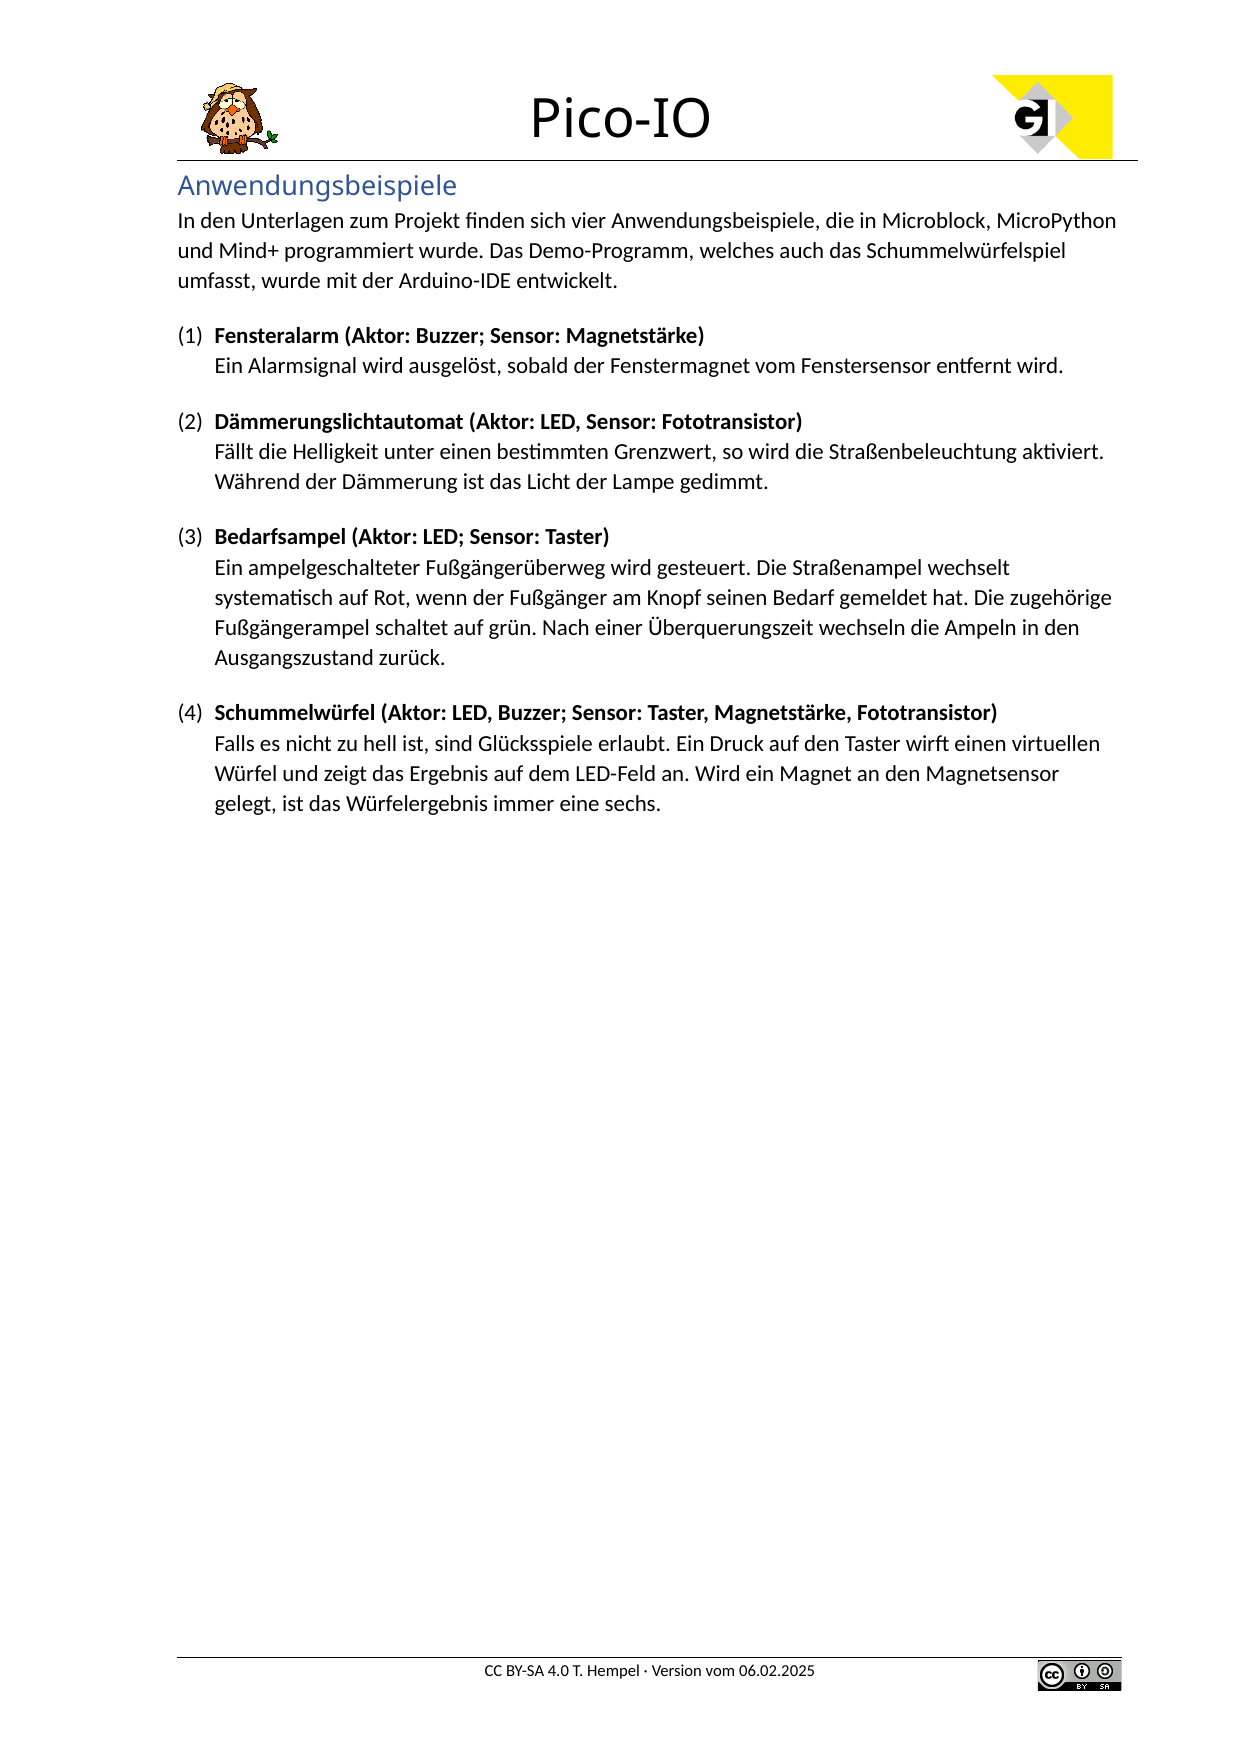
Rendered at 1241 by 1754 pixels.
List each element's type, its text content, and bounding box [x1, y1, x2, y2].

list Fensteralarm (Aktor: Buzzer; Sensor: Magnetstärke) Ein Alarmsignal wird ausgelöst, sobald der Fenstermagnet vom Fenstersensor entfernt wird. [177, 321, 1122, 379]
picture [1037, 1660, 1122, 1691]
list Dämmerungslichtautomat (Aktor: LED, Sensor: Fototransistor) Fällt die Helligkeit unter einen bestimmten Grenzwert, so wird die Straßenbeleuchtung aktiviert. Während der Dämmerung ist das Licht der Lampe gedimmt. [177, 407, 1122, 495]
picture [960, 75, 1113, 159]
picture [188, 73, 283, 160]
list Schummelwürfel (Aktor: LED, Buzzer; Sensor: Taster, Magnetstärke, Fototransistor) Falls es nicht zu hell ist, sind Glücksspiele erlaubt. Ein Druck auf den Taster wirft einen virtuellen Würfel und zeigt das Ergebnis auf dem LED-Feld an. Wird ein Magnet an den Magnetsensor gelegt, ist das Würfelergebnis immer eine sechs. [177, 698, 1122, 817]
text In den Unterlagen zum Projekt finden sich vier Anwendungsbeispiele, die in Microblock, MicroPython und Mind+ programmiert wurde. Das Demo-Programm, welches auch das Schummelwürfelspiel umfasst, wurde mit der Arduino-IDE entwickelt. [177, 206, 1122, 294]
list Bedarfsampel (Aktor: LED; Sensor: Taster) Ein ampelgeschalteter Fußgängerüberweg wird gesteuert. Die Straßenampel wechselt systematisch auf Rot, wenn der Fußgänger am Knopf seinen Bedarf gemeldet hat. Die zugehörige Fußgängerampel schaltet auf grün. Nach einer Überquerungszeit wechseln die Ampeln in den Ausgangszustand zurück. [177, 522, 1122, 671]
subtitle Anwendungsbeispiele [177, 166, 1122, 203]
